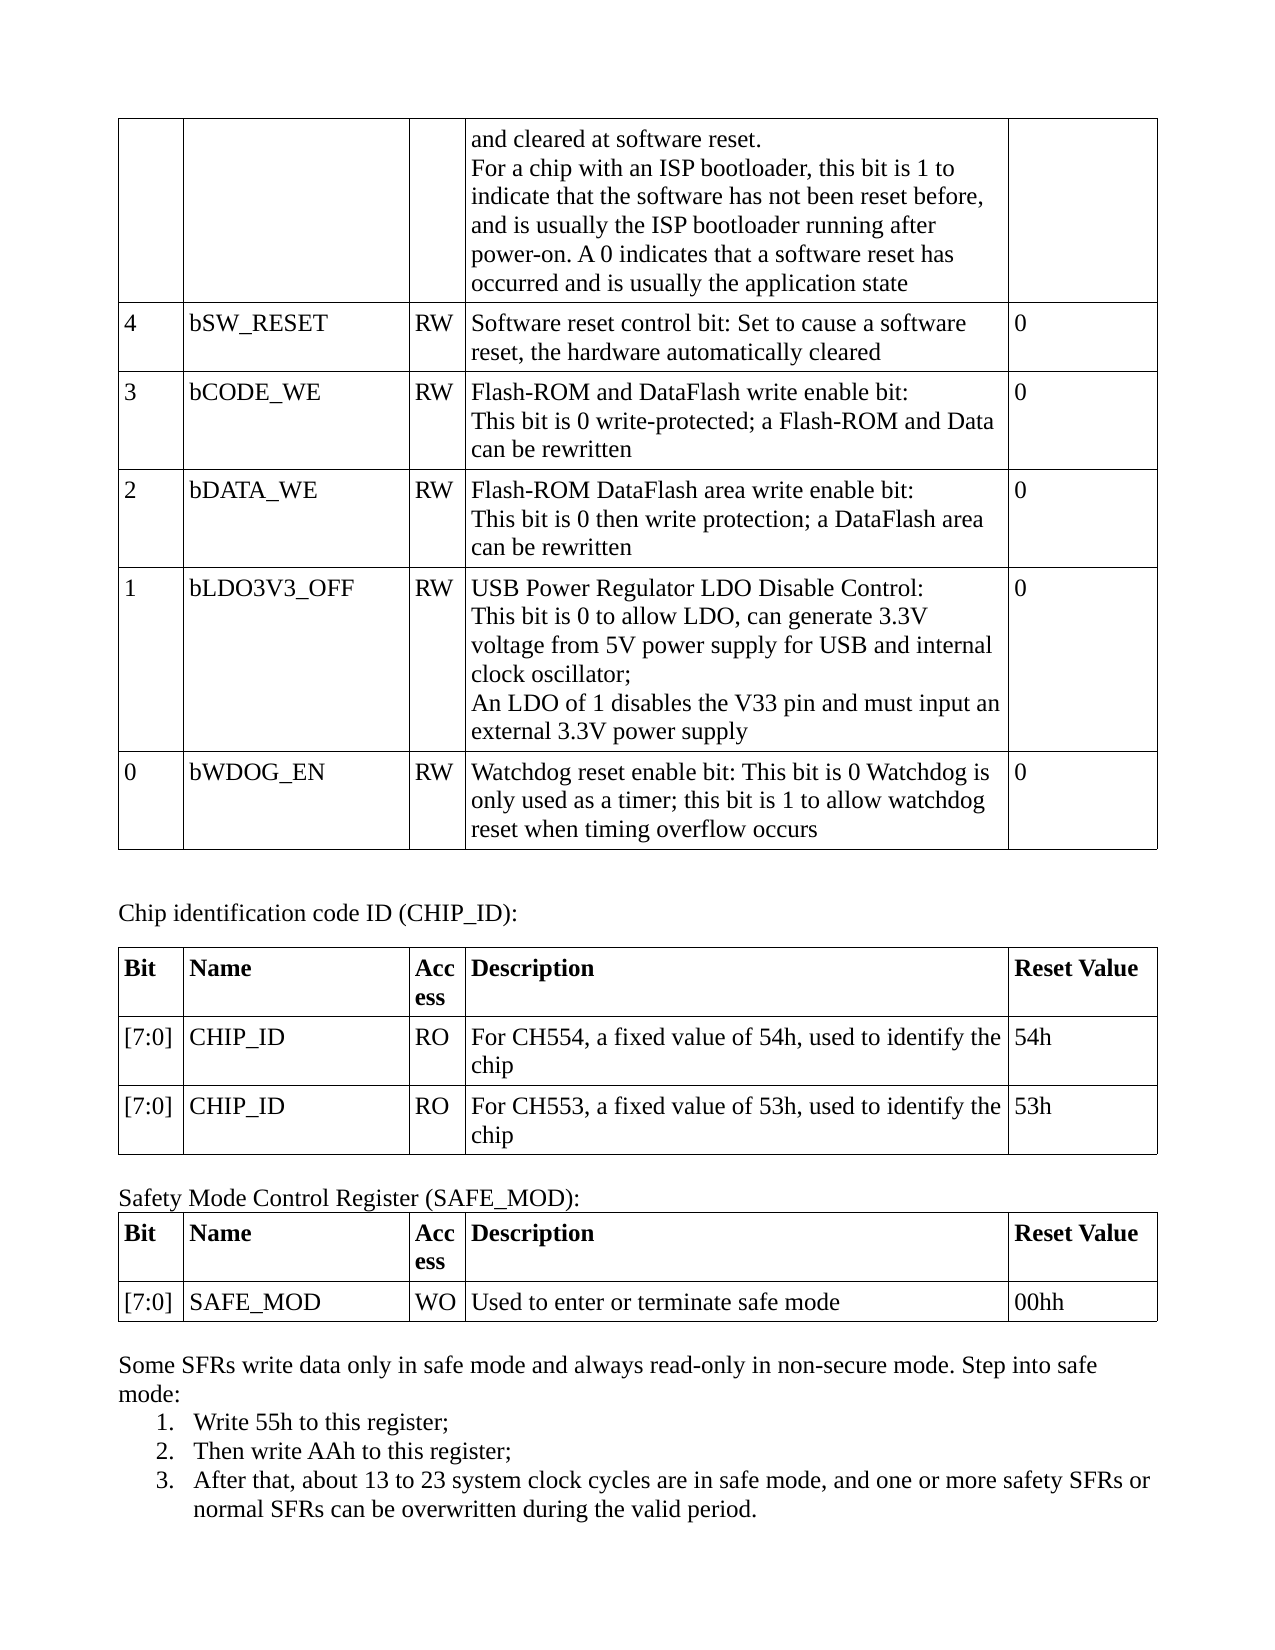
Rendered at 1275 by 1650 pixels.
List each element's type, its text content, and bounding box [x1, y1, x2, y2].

table_header Reset Value [1009, 948, 1157, 1016]
table_cell CHIP_ID [184, 1086, 409, 1154]
table_cell [410, 119, 465, 302]
table_cell bCODE_WE [184, 372, 409, 469]
table_cell 54h [1009, 1017, 1157, 1085]
table_cell SAFE_MOD [184, 1282, 409, 1321]
table_cell 53h [1009, 1086, 1157, 1154]
list After that, about 13 to 23 system clock cycles are in safe mode, and one or more safety SFRs or normal SFRs can be overwritten during the valid period. [156, 1465, 1157, 1522]
table_cell For CH553, a fixed value of 53h, used to identify the chip [466, 1086, 1008, 1154]
table_cell 0 [1009, 470, 1157, 567]
table_header Description [466, 948, 1008, 1016]
table_cell [7:0] [119, 1017, 183, 1085]
table_cell Watchdog reset enable bit: This bit is 0 Watchdog is only used as a timer; this bit is 1 to allow watchdog reset when timing overflow occurs [466, 752, 1008, 849]
list Then write AAh to this register; [156, 1436, 1157, 1465]
text Chip identification code ID (CHIP_ID): [118, 898, 1157, 927]
table_cell RW [410, 303, 465, 371]
table_cell 2 [119, 470, 183, 567]
table_cell [7:0] [119, 1086, 183, 1154]
table_cell CHIP_ID [184, 1017, 409, 1085]
table_header Bit [119, 1213, 183, 1281]
table_cell RO [410, 1017, 465, 1085]
table_cell bLDO3V3_OFF [184, 568, 409, 751]
table_cell 0 [1009, 568, 1157, 751]
table_cell [184, 119, 409, 302]
table_cell 0 [1009, 752, 1157, 849]
table_cell 3 [119, 372, 183, 469]
table_header Name [184, 948, 409, 1016]
table_header Bit [119, 948, 183, 1016]
table_cell WO [410, 1282, 465, 1321]
table_cell [1009, 119, 1157, 302]
table_cell Used to enter or terminate safe mode [466, 1282, 1008, 1321]
table_cell RW [410, 752, 465, 849]
table_cell USB Power Regulator LDO Disable Control: This bit is 0 to allow LDO, can generate 3.3V voltage from 5V power supply for USB and internal clock oscillator; An LDO of 1 disables the V33 pin and must input an external 3.3V power supply [466, 568, 1008, 751]
table_cell [7:0] [119, 1282, 183, 1321]
table_header Access [410, 948, 465, 1016]
table_cell RW [410, 372, 465, 469]
table_cell RO [410, 1086, 465, 1154]
text Some SFRs write data only in safe mode and always read-only in non-secure mode. Step into safe mode: [118, 1350, 1157, 1407]
table_cell 0 [1009, 372, 1157, 469]
table_cell and cleared at software reset. For a chip with an ISP bootloader, this bit is 1 to indicate that the software has not been reset before, and is usually the ISP bootloader running after power-on. A 0 indicates that a software reset has occurred and is usually the application state [466, 119, 1008, 302]
table_cell Flash-ROM DataFlash area write enable bit: This bit is 0 then write protection; a DataFlash area can be rewritten [466, 470, 1008, 567]
table_cell 0 [119, 752, 183, 849]
table_cell bSW_RESET [184, 303, 409, 371]
table_header Reset Value [1009, 1213, 1157, 1281]
table_cell 1 [119, 568, 183, 751]
table_cell Flash-ROM and DataFlash write enable bit: This bit is 0 write-protected; a Flash-ROM and Data can be rewritten [466, 372, 1008, 469]
table_cell bWDOG_EN [184, 752, 409, 849]
table_header Description [466, 1213, 1008, 1281]
table_cell 00hh [1009, 1282, 1157, 1321]
text Safety Mode Control Register (SAFE_MOD): [118, 1183, 1157, 1212]
table_cell 4 [119, 303, 183, 371]
table_cell RW [410, 470, 465, 567]
table_cell bDATA_WE [184, 470, 409, 567]
table_cell RW [410, 568, 465, 751]
table_header Access [410, 1213, 465, 1281]
table_cell Software reset control bit: Set to cause a software reset, the hardware automatically cleared [466, 303, 1008, 371]
table_header Name [184, 1213, 409, 1281]
table_cell 0 [1009, 303, 1157, 371]
list Write 55h to this register; [156, 1407, 1157, 1436]
table_cell For CH554, a fixed value of 54h, used to identify the chip [466, 1017, 1008, 1085]
table_cell [119, 119, 183, 302]
